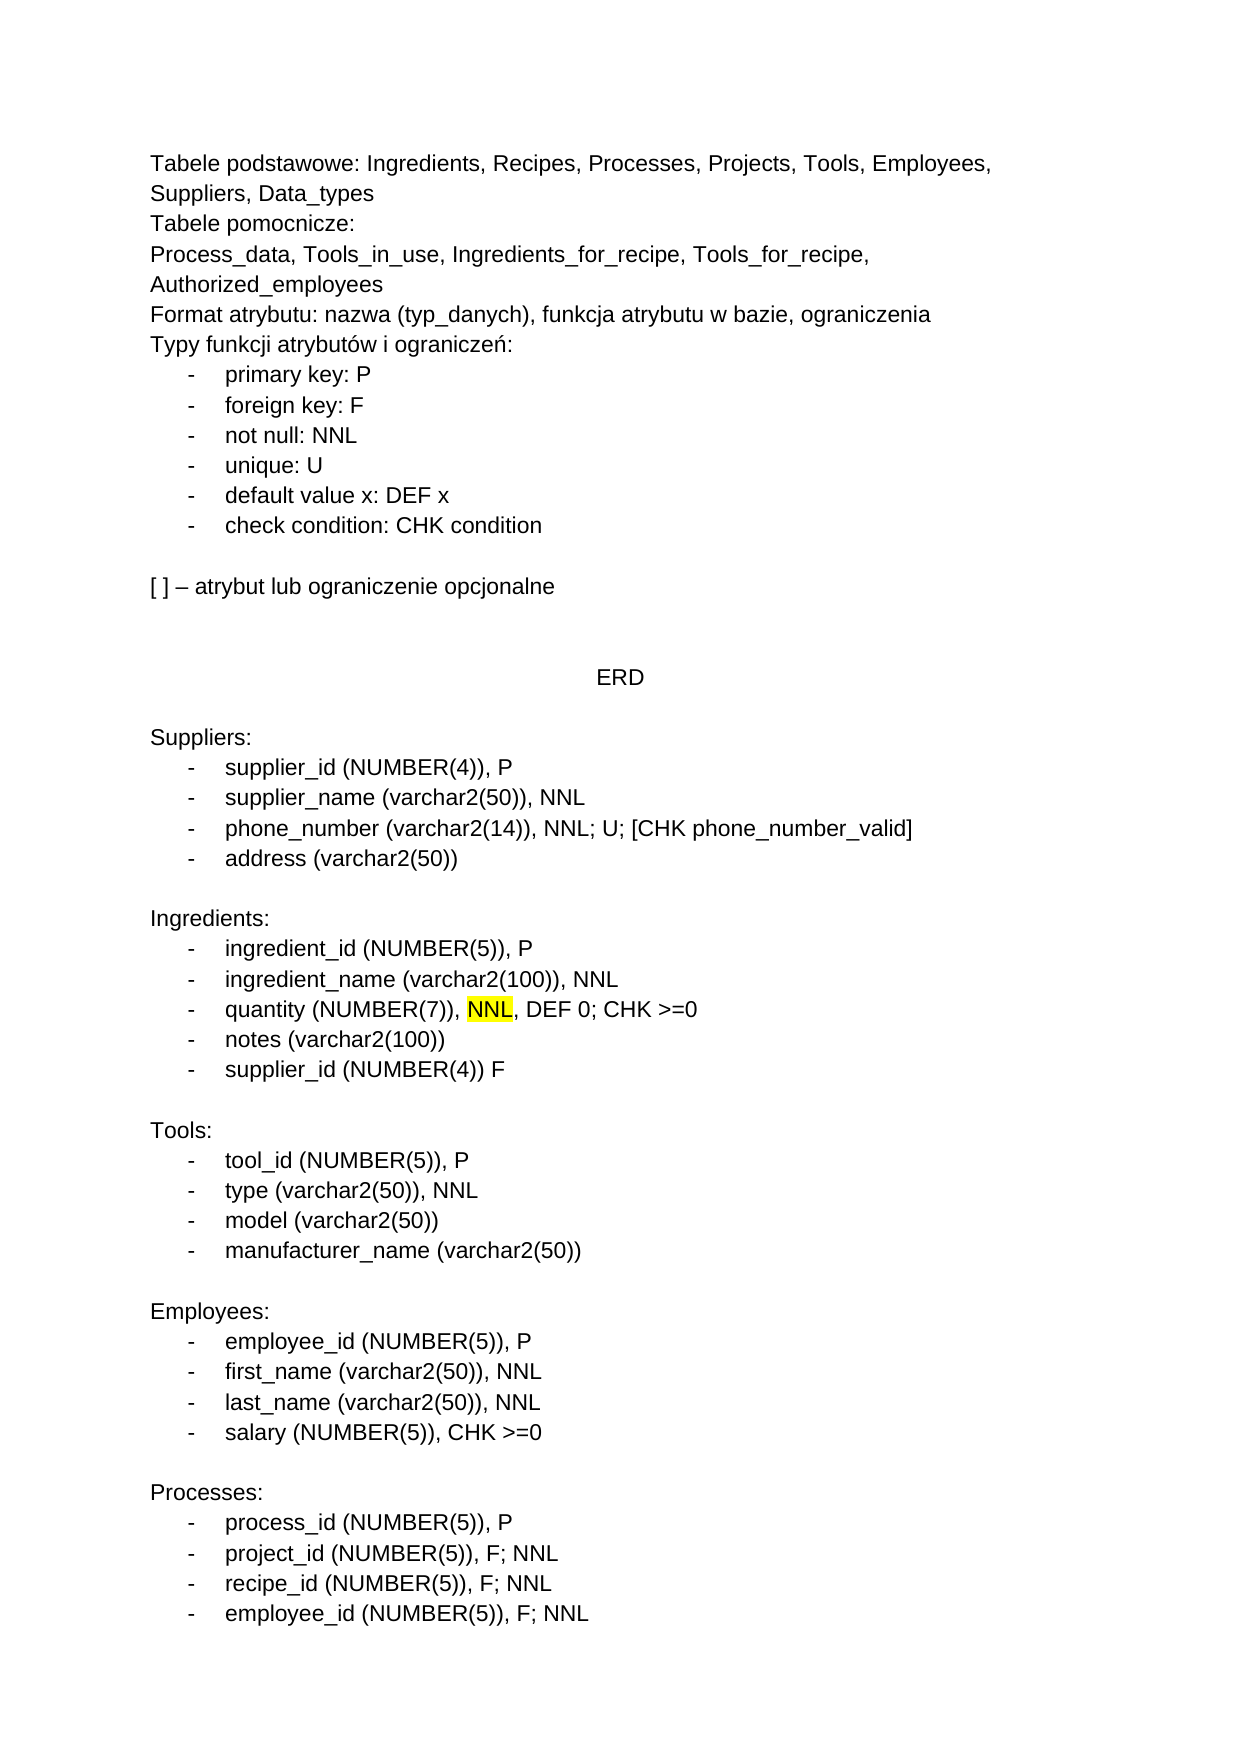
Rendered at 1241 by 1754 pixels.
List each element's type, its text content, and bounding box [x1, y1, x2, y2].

list quantity (NUMBER(7)), NNL, DEF 0; CHK >=0 [187, 996, 1090, 1022]
list primary key: P [187, 361, 1090, 388]
list unique: U [187, 452, 1090, 478]
list type (varchar2(50)), NNL [187, 1177, 1090, 1203]
list tool_id (NUMBER(5)), P [187, 1147, 1090, 1173]
text Suppliers: [150, 724, 1090, 750]
list employee_id (NUMBER(5)), F; NNL [187, 1600, 1090, 1626]
text ERD [150, 663, 1090, 690]
text Tabele pomocnicze: [150, 210, 1090, 237]
list default value x: DEF x [187, 482, 1090, 509]
list not null: NNL [187, 422, 1090, 448]
text Processes: [150, 1479, 1090, 1506]
list process_id (NUMBER(5)), P [187, 1509, 1090, 1536]
list ingredient_id (NUMBER(5)), P [187, 935, 1090, 962]
list last_name (varchar2(50)), NNL [187, 1388, 1090, 1415]
list salary (NUMBER(5)), CHK >=0 [187, 1419, 1090, 1445]
text [ ] – atrybut lub ograniczenie opcjonalne [150, 573, 1090, 599]
list foreign key: F [187, 392, 1090, 418]
list check condition: CHK condition [187, 512, 1090, 539]
text Tabele podstawowe: Ingredients, Recipes, Processes, Projects, Tools, Employees, Suppliers, Data_types [150, 150, 1090, 207]
text Typy funkcji atrybutów i ograniczeń: [150, 331, 1090, 358]
list supplier_id (NUMBER(4)), P [187, 754, 1090, 781]
list supplier_name (varchar2(50)), NNL [187, 784, 1090, 811]
list supplier_id (NUMBER(4)) F [187, 1056, 1090, 1083]
list notes (varchar2(100)) [187, 1026, 1090, 1052]
list phone_number (varchar2(14)), NNL; U; [CHK phone_number_valid] [187, 814, 1090, 841]
list employee_id (NUMBER(5)), P [187, 1328, 1090, 1354]
text Format atrybutu: nazwa (typ_danych), funkcja atrybutu w bazie, ograniczenia [150, 301, 1090, 327]
list model (varchar2(50)) [187, 1207, 1090, 1234]
list ingredient_name (varchar2(100)), NNL [187, 966, 1090, 992]
list manufacturer_name (varchar2(50)) [187, 1237, 1090, 1264]
list first_name (varchar2(50)), NNL [187, 1358, 1090, 1385]
text Process_data, Tools_in_use, Ingredients_for_recipe, Tools_for_recipe, Authorized_employees [150, 241, 1090, 297]
text Tools: [150, 1117, 1090, 1143]
text Employees: [150, 1298, 1090, 1324]
list recipe_id (NUMBER(5)), F; NNL [187, 1570, 1090, 1596]
text Ingredients: [150, 905, 1090, 932]
list project_id (NUMBER(5)), F; NNL [187, 1539, 1090, 1566]
list address (varchar2(50)) [187, 845, 1090, 871]
